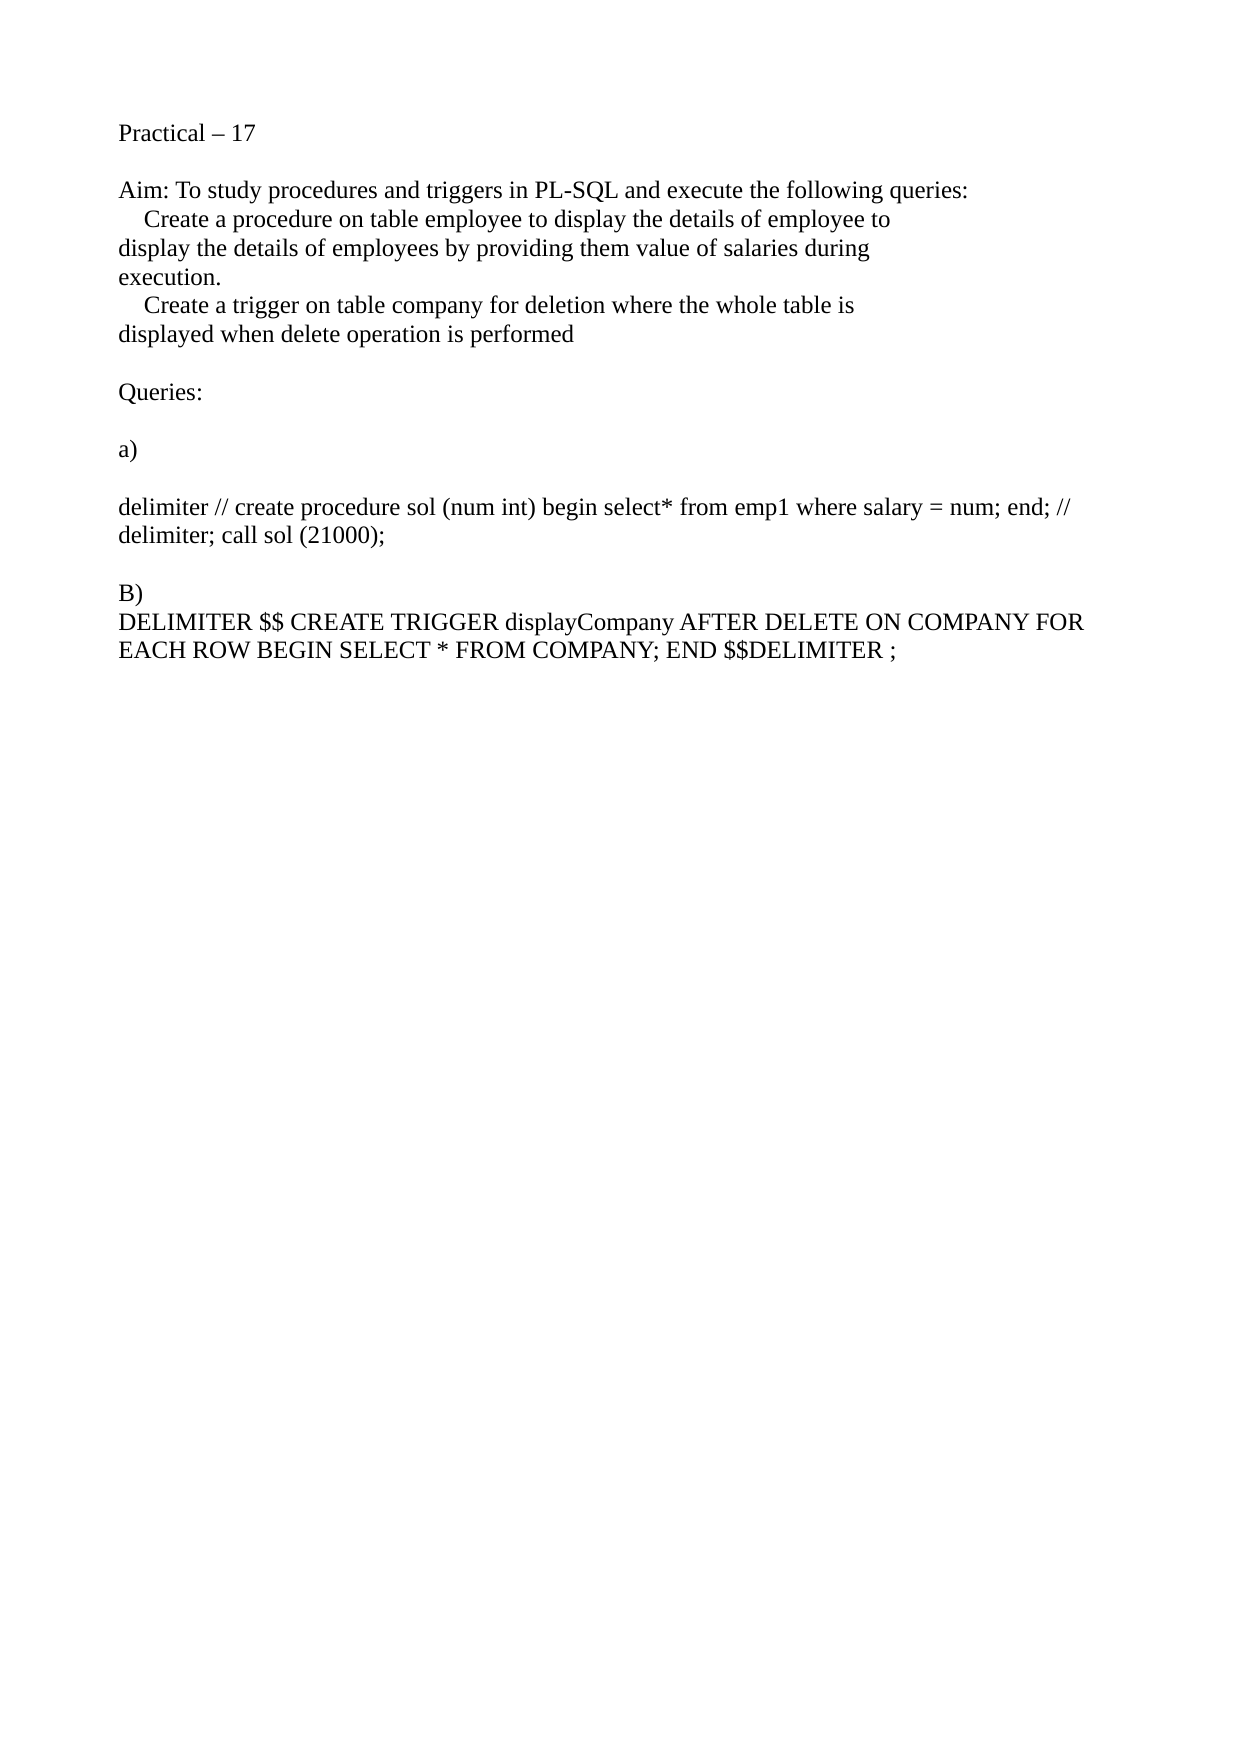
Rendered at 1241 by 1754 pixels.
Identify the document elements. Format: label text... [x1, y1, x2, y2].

text delimiter // create procedure sol (num int) begin select* from emp1 where salary = num; end; // delimiter; call sol (21000); [118, 492, 1122, 549]
text Queries: [118, 377, 1122, 406]
text display the details of employees by providing them value of salaries during [118, 233, 1122, 262]
text DELIMITER $$ CREATE TRIGGER displayCompany AFTER DELETE ON COMPANY FOR EACH ROW BEGIN SELECT * FROM COMPANY; END $$DELIMITER ; [118, 607, 1122, 722]
text execution. [118, 262, 1122, 291]
text displayed when delete operation is performed [118, 319, 1122, 348]
text Aim: To study procedures and triggers in PL-SQL and execute the following queries: [118, 176, 1122, 204]
text  Create a procedure on table employee to display the details of employee to [118, 204, 1122, 233]
text Practical – 17 [118, 118, 1122, 147]
text a) [118, 434, 1122, 463]
text B) [118, 578, 1122, 607]
text  Create a trigger on table company for deletion where the whole table is [118, 291, 1122, 319]
